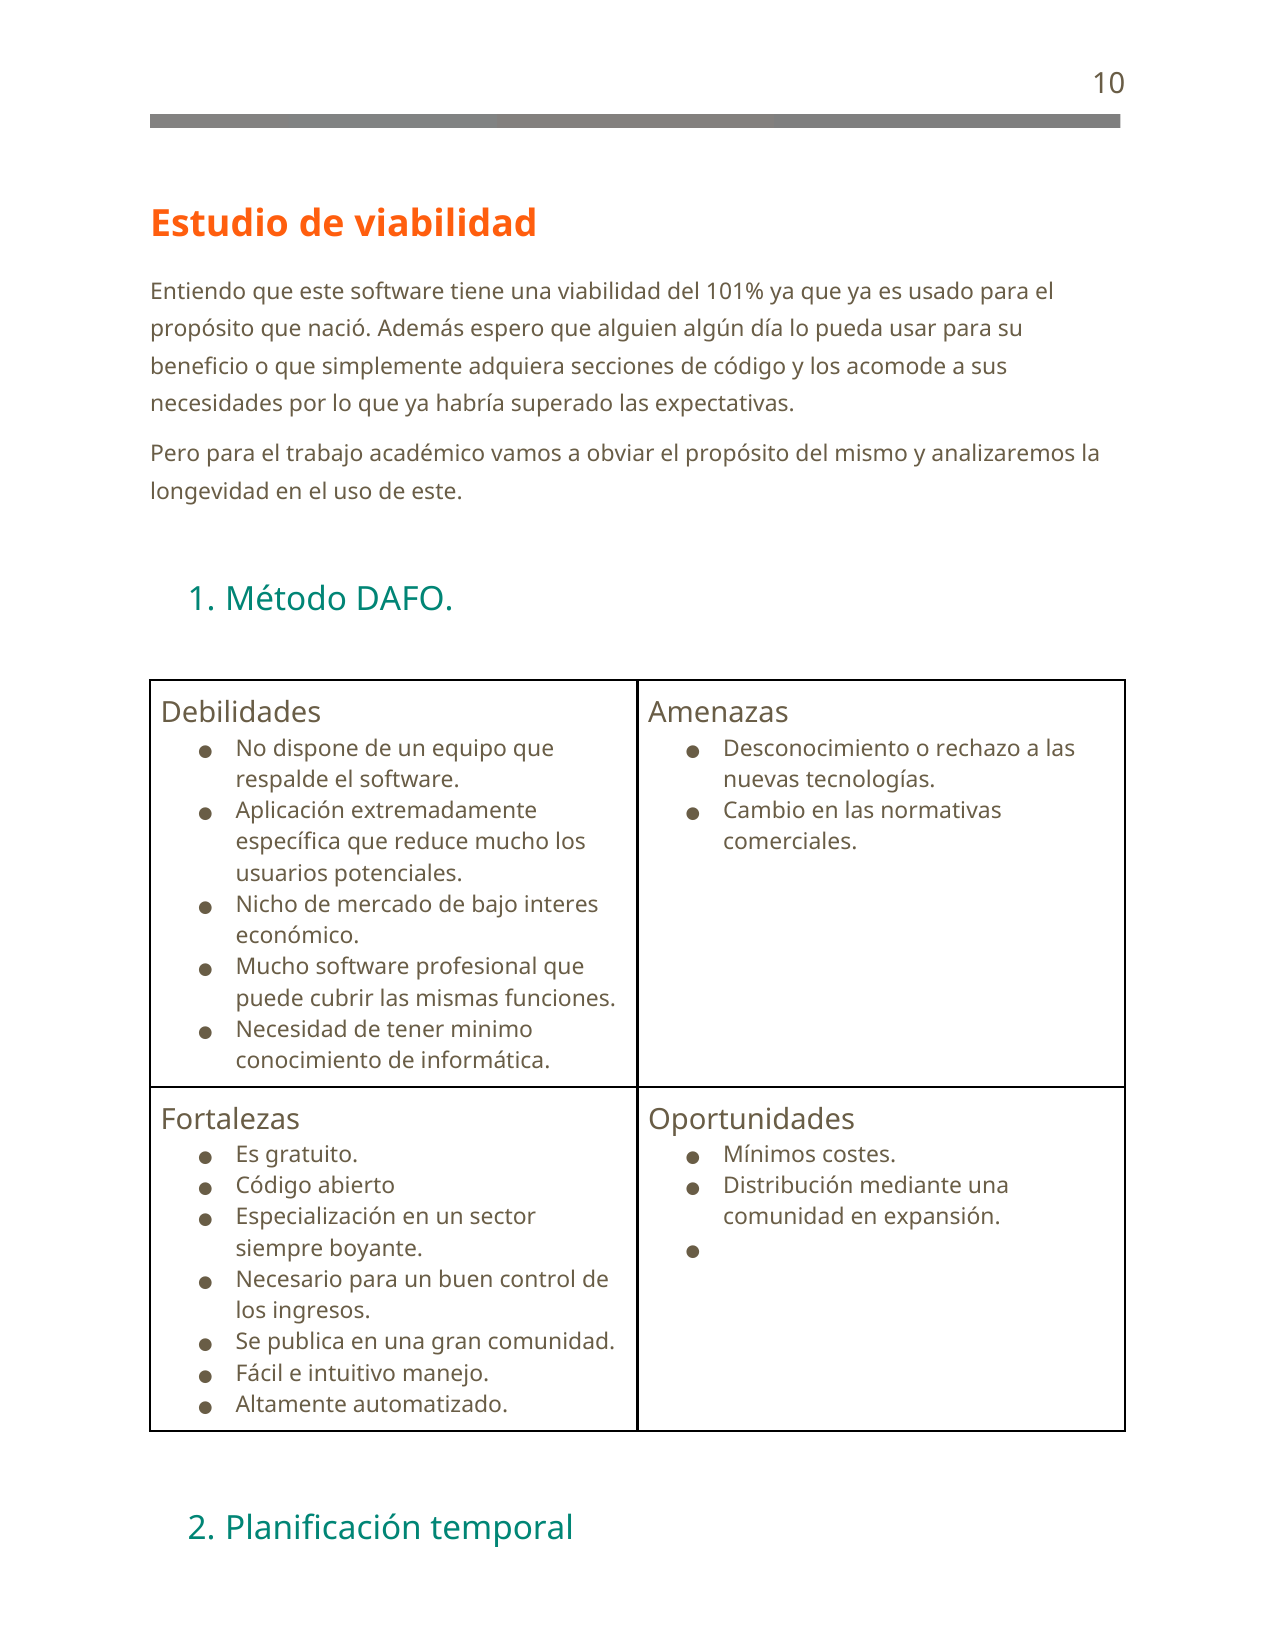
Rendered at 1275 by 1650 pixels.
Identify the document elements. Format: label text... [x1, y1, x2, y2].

list Planificación temporal [187, 1504, 1125, 1549]
subtitle Estudio de viabilidad [150, 196, 1125, 247]
text Pero para el trabajo académico vamos a obviar el propósito del mismo y analizaremos la longevidad en el uso de este. [150, 437, 1125, 506]
table_cell Fortalezas Es gratuito. Código abierto Especialización en un sector siempre boyante. Necesario para un buen control de los ingresos. Se publica en una gran comunidad. Fácil e intuitivo manejo. Altamente automatizado. [151, 1088, 636, 1429]
table_header Amenazas Desconocimiento o rechazo a las nuevas tecnologías. Cambio en las normativas comerciales. [639, 681, 1124, 1086]
picture [150, 114, 1121, 128]
table_cell Oportunidades Mínimos costes. Distribución mediante una comunidad en expansión. [639, 1088, 1124, 1429]
text Entiendo que este software tiene una viabilidad del 101% ya que ya es usado para el propósito que nació. Además espero que alguien algún día lo pueda usar para su beneficio o que simplemente adquiera secciones de código y los acomode a sus necesidades por lo que ya habría superado las expectativas. [150, 275, 1125, 418]
table_header Debilidades No dispone de un equipo que respalde el software. Aplicación extremadamente específica que reduce mucho los usuarios potenciales. Nicho de mercado de bajo interes económico. Mucho software profesional que puede cubrir las mismas funciones. Necesidad de tener minimo conocimiento de informática. [151, 681, 636, 1086]
list Método DAFO. [187, 575, 1125, 620]
